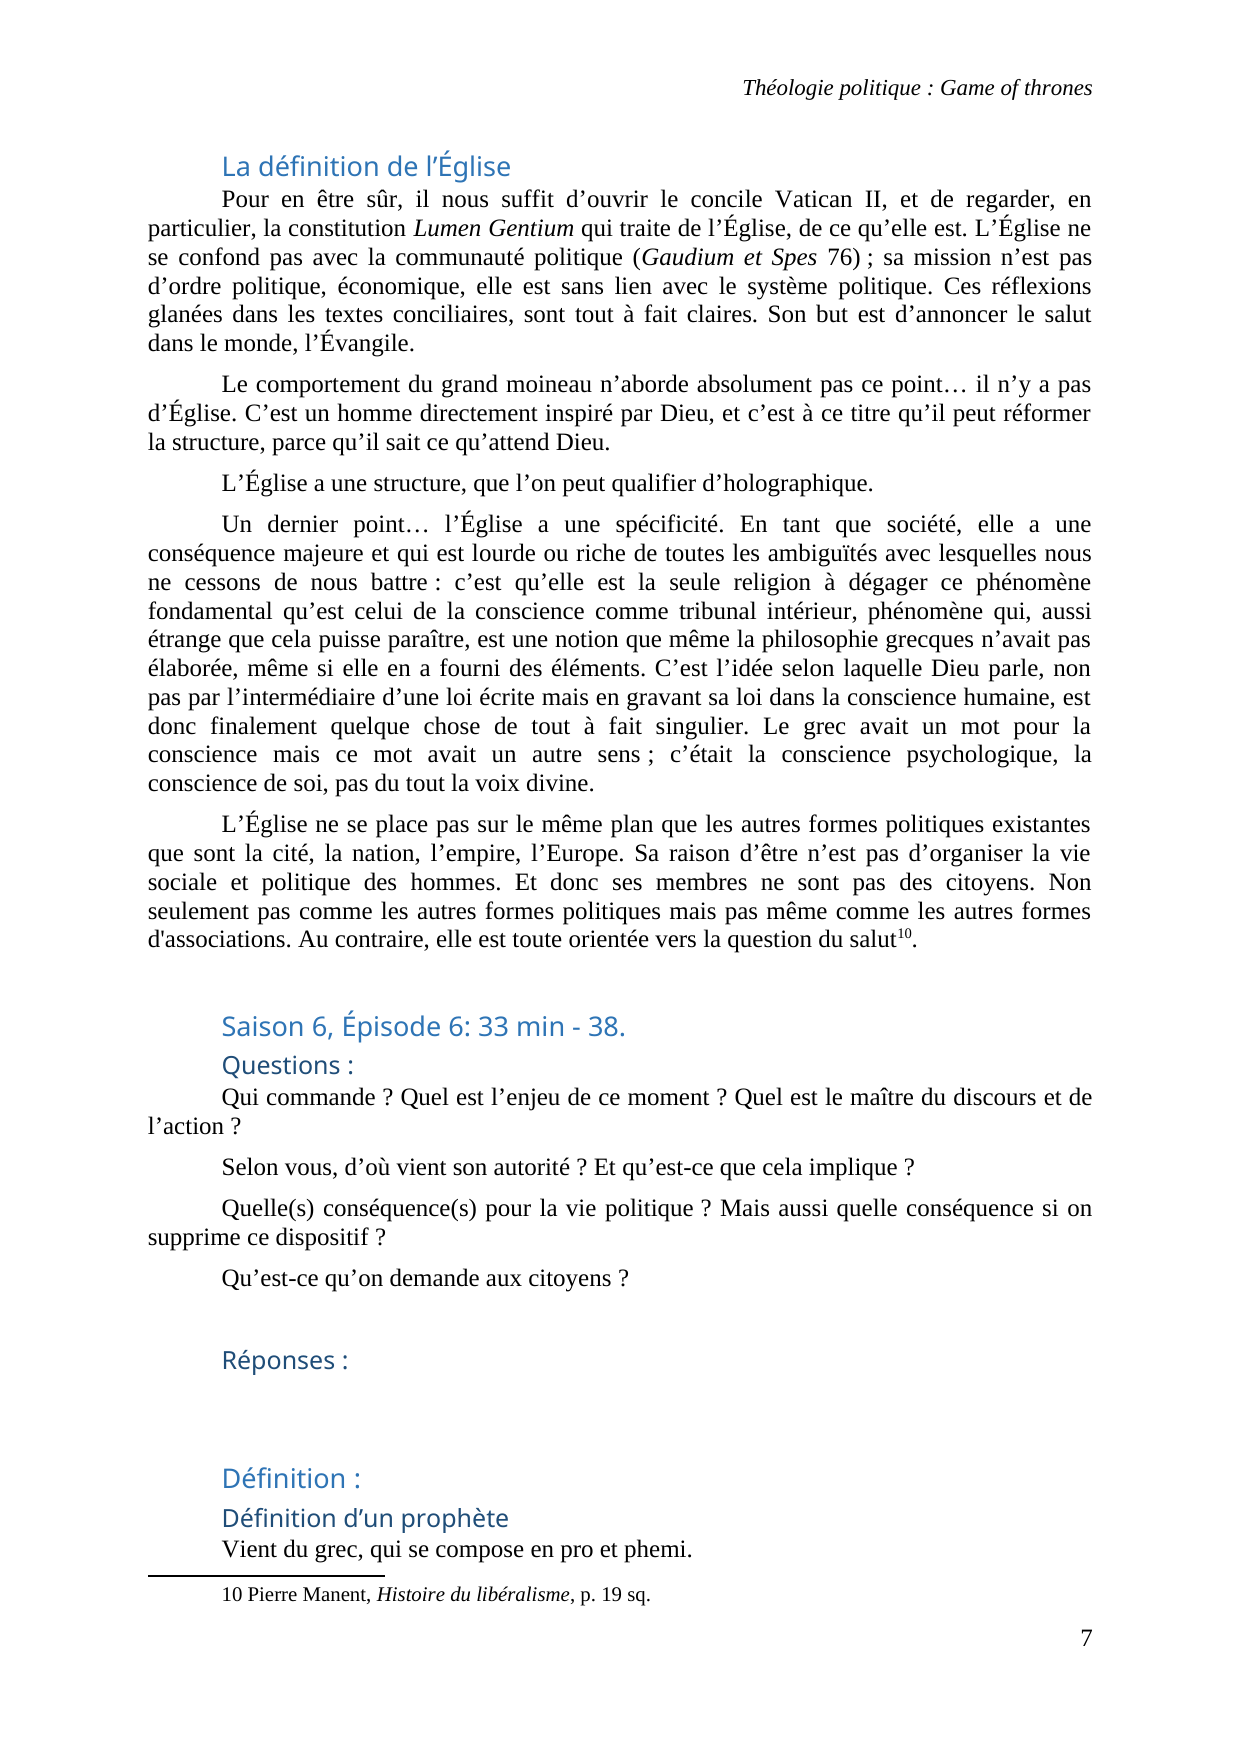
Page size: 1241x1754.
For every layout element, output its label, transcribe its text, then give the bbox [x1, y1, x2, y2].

text L’Église ne se place pas sur le même plan que les autres formes politiques existantes que sont la cité, la nation, l’empire, l’Europe. Sa raison d’être n’est pas d’organiser la vie sociale et politique des hommes. Et donc ses membres ne sont pas des citoyens. Non seulement pas comme les autres formes politiques mais pas même comme les autres formes d'associations. Au contraire, elle est toute orientée vers la question du salut. [148, 809, 1093, 953]
text Pierre Manent, Histoire du libéralisme, p. 19 sq. [148, 1582, 1093, 1606]
subtitle Saison 6, Épisode 6: 33 min - 38. [148, 1007, 1093, 1044]
text Un dernier point… l’Église a une spécificité. En tant que société, elle a une conséquence majeure et qui est lourde ou riche de toutes les ambiguïtés avec lesquelles nous ne cessons de nous battre : c’est qu’elle est la seule religion à dégager ce phénomène fondamental qu’est celui de la conscience comme tribunal intérieur, phénomène qui, aussi étrange que cela puisse paraître, est une notion que même la philosophie grecques n’avait pas élaborée, même si elle en a fourni des éléments. C’est l’idée selon laquelle Dieu parle, non pas par l’intermédiaire d’une loi écrite mais en gravant sa loi dans la conscience humaine, est donc finalement quelque chose de tout à fait singulier. Le grec avait un mot pour la conscience mais ce mot avait un autre sens ; c’était la conscience psychologique, la conscience de soi, pas du tout la voix divine. [148, 509, 1093, 797]
text Qu’est-ce qu’on demande aux citoyens ? [148, 1263, 1093, 1292]
subtitle Définition d’un prophète [148, 1500, 1093, 1534]
text Vient du grec, qui se compose en pro et phemi. [148, 1534, 1093, 1563]
text Le comportement du grand moineau n’aborde absolument pas ce point… il n’y a pas d’Église. C’est un homme directement inspiré par Dieu, et c’est à ce titre qu’il peut réformer la structure, parce qu’il sait ce qu’attend Dieu. [148, 369, 1093, 456]
text Pour en être sûr, il nous suffit d’ouvrir le concile Vatican II, et de regarder, en particulier, la constitution Lumen Gentium qui traite de l’Église, de ce qu’elle est. L’Église ne se confond pas avec la communauté politique (Gaudium et Spes 76) ; sa mission n’est pas d’ordre politique, économique, elle est sans lien avec le système politique. Ces réflexions glanées dans les textes conciliaires, sont tout à fait claires. Son but est d’annoncer le salut dans le monde, l’Évangile. [148, 184, 1093, 357]
subtitle Réponses : [148, 1343, 1093, 1377]
subtitle Questions : [148, 1048, 1093, 1082]
text Quelle(s) conséquence(s) pour la vie politique ? Mais aussi quelle conséquence si on supprime ce dispositif ? [148, 1193, 1093, 1251]
subtitle La définition de l’Église [148, 148, 1093, 184]
text Qui commande ? Quel est l’enjeu de ce moment ? Quel est le maître du discours et de l’action ? [148, 1082, 1093, 1139]
subtitle Définition : [148, 1459, 1093, 1496]
text Selon vous, d’où vient son autorité ? Et qu’est-ce que cela implique ? [148, 1152, 1093, 1181]
text L’Église a une structure, que l’on peut qualifier d’holographique. [148, 468, 1093, 497]
